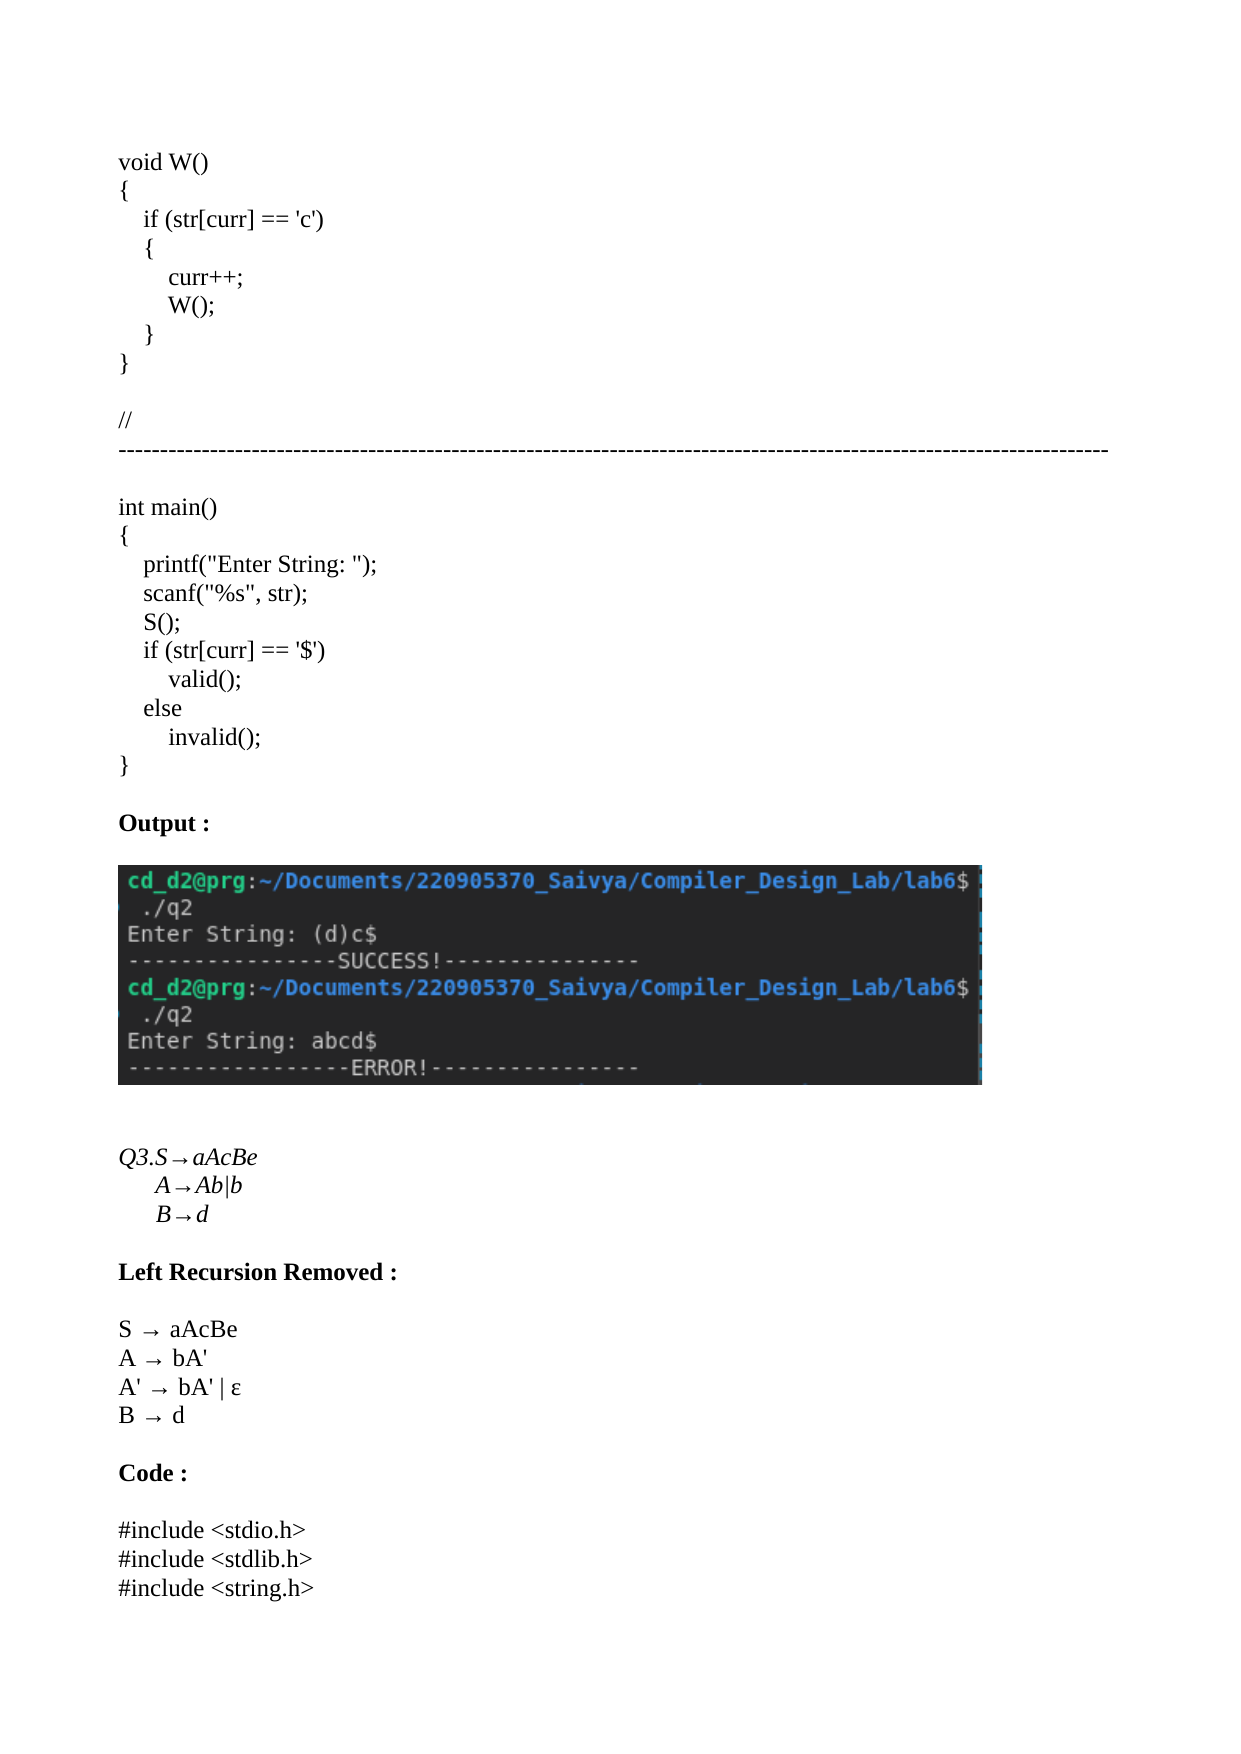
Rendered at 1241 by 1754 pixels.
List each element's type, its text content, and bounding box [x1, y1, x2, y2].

text B→d Left Recursion Removed : [118, 1199, 1122, 1286]
text // ----------------------------------------------------------------------------------------------------------------------- [118, 406, 1122, 463]
text int main() [118, 492, 1122, 521]
text { [118, 233, 1122, 262]
text A' → bA' | ε [118, 1372, 1122, 1401]
text Output : [118, 808, 1122, 837]
picture [118, 865, 983, 1085]
text A→Ab|b [118, 1171, 1122, 1199]
text invalid(); [118, 722, 1122, 751]
text printf("Enter String: "); [118, 549, 1122, 578]
text if (str[curr] == 'c') [118, 204, 1122, 233]
text S(); [118, 607, 1122, 636]
text B → d Code : [118, 1401, 1122, 1487]
text #include <string.h> [118, 1573, 1122, 1602]
text Q3.S→aAcBe [118, 1142, 1122, 1171]
text } [118, 348, 1122, 377]
text scanf("%s", str); [118, 578, 1122, 607]
text #include <stdlib.h> [118, 1544, 1122, 1573]
text curr++; [118, 262, 1122, 291]
text valid(); [118, 664, 1122, 693]
text S → aAcBe [118, 1314, 1122, 1343]
text } [118, 319, 1122, 348]
text else [118, 693, 1122, 722]
text if (str[curr] == '$') [118, 636, 1122, 664]
text } [118, 751, 1122, 779]
text W(); [118, 291, 1122, 319]
text { [118, 521, 1122, 549]
text A → bA' [118, 1343, 1122, 1372]
text #include <stdio.h> [118, 1516, 1122, 1544]
text { [118, 176, 1122, 204]
text void W() [118, 147, 1122, 176]
